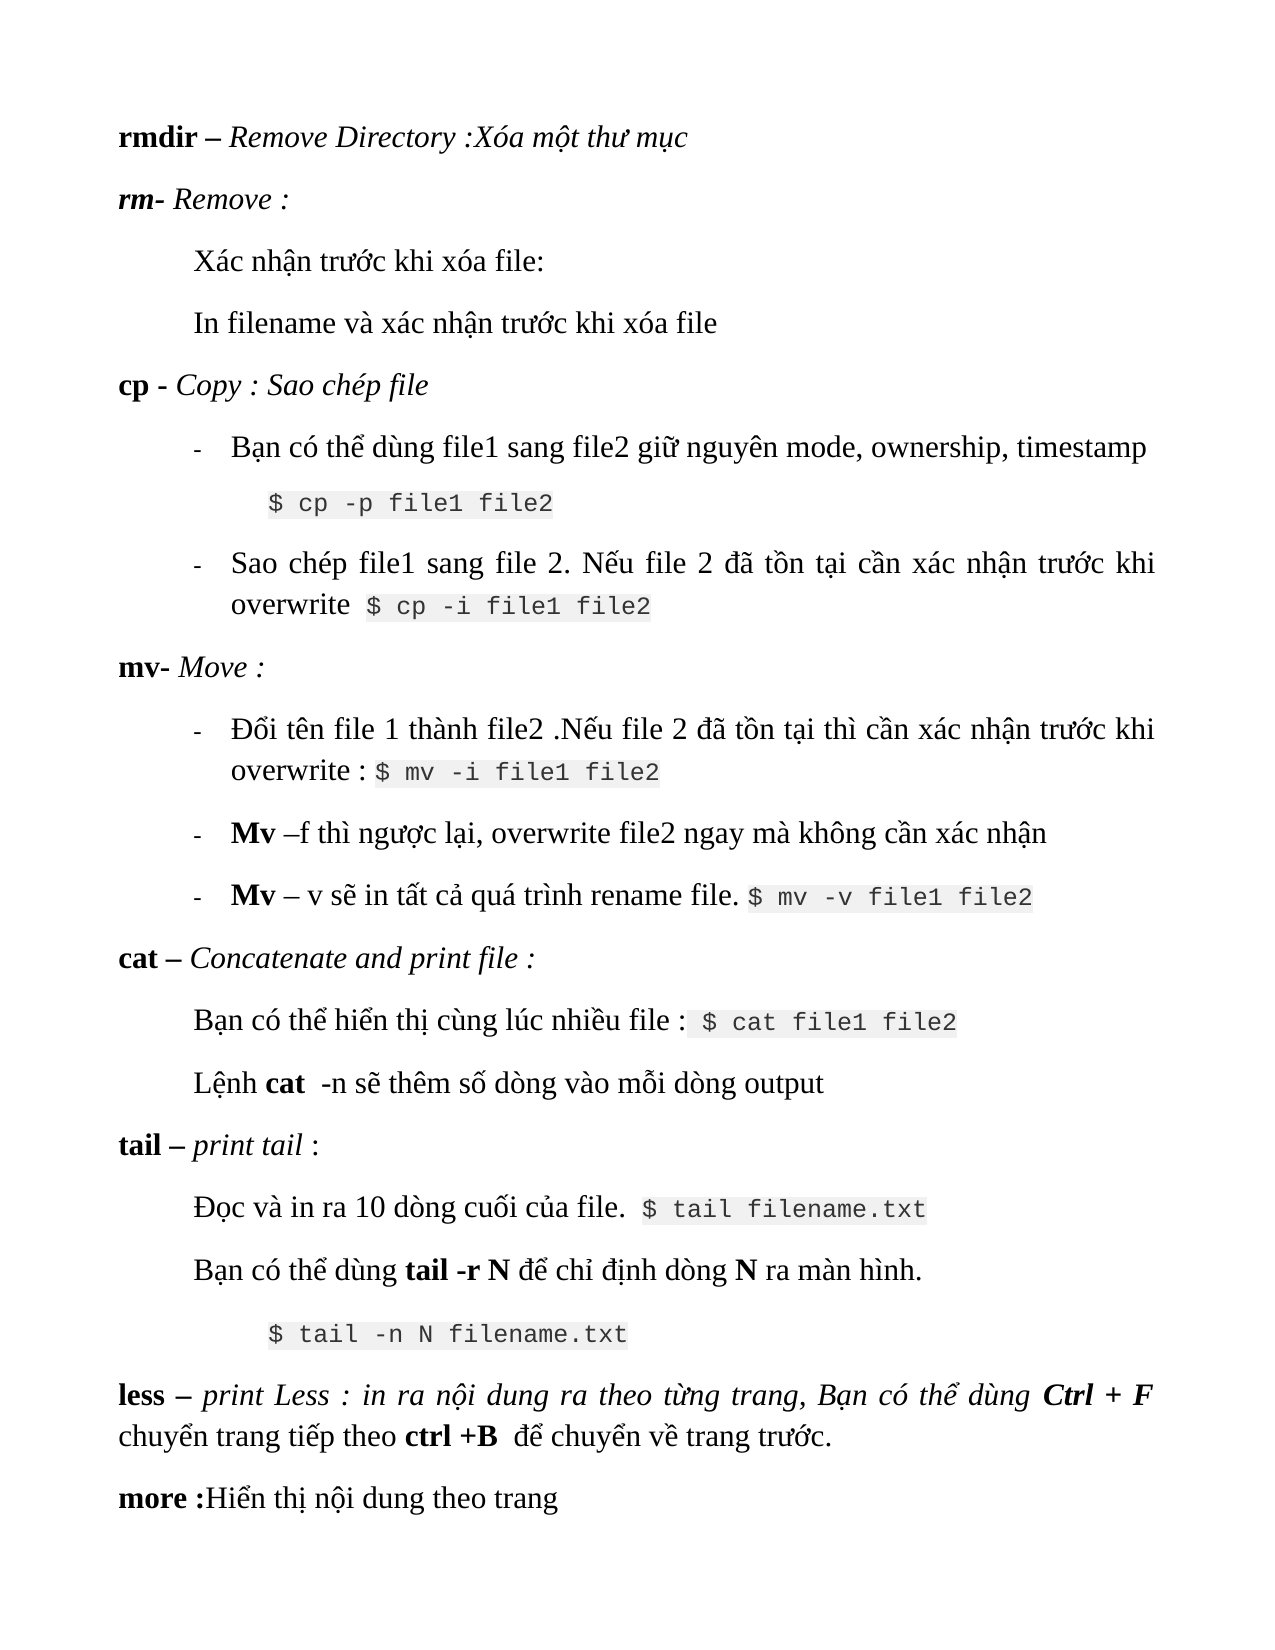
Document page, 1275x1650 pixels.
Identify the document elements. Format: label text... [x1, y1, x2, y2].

text Lệnh cat -n sẽ thêm số dòng vào mỗi dòng output [118, 1064, 1157, 1100]
text more :Hiển thị nội dung theo trang [118, 1480, 1157, 1516]
text Đọc và in ra 10 dòng cuối của file. $ tail filename.txt [118, 1188, 1157, 1225]
list Mv – v sẽ in tất cả quá trình rename file. $ mv -v file1 file2 [193, 876, 1157, 913]
text rmdir – Remove Directory :Xóa một thư mục [118, 118, 1157, 154]
text cat – Concatenate and print file : [118, 939, 1157, 975]
text $ tail -n N filename.txt [118, 1313, 1157, 1350]
text Bạn có thể dùng tail -r N để chỉ định dòng N ra màn hình. [118, 1251, 1157, 1287]
list Đổi tên file 1 thành file2 .Nếu file 2 đã tồn tại thì cần xác nhận trước khi overwrite : $ mv -i file1 file2 [193, 710, 1157, 788]
text cp - Copy : Sao chép file [118, 366, 1157, 402]
list Mv –f thì ngược lại, overwrite file2 ngay mà không cần xác nhận [193, 814, 1157, 850]
text $ cp -p file1 file2 [231, 491, 1157, 519]
list Sao chép file1 sang file 2. Nếu file 2 đã tồn tại cần xác nhận trước khi overwrite $ cp -i file1 file2 [193, 544, 1157, 622]
text less – print Less : in ra nội dung ra theo từng trang, Bạn có thể dùng Ctrl + F chuyển trang tiếp theo ctrl +B để chuyển về trang trước. [118, 1376, 1157, 1454]
list Bạn có thể dùng file1 sang file2 giữ nguyên mode, ownership, timestamp [193, 428, 1157, 464]
text mv- Move : [118, 648, 1157, 684]
text Bạn có thể hiển thị cùng lúc nhiều file : $ cat file1 file2 [118, 1001, 1157, 1038]
text In filename và xác nhận trước khi xóa file [118, 304, 1157, 340]
text Xác nhận trước khi xóa file: [118, 242, 1157, 278]
text rm- Remove : [118, 180, 1157, 216]
text tail – print tail : [118, 1126, 1157, 1162]
